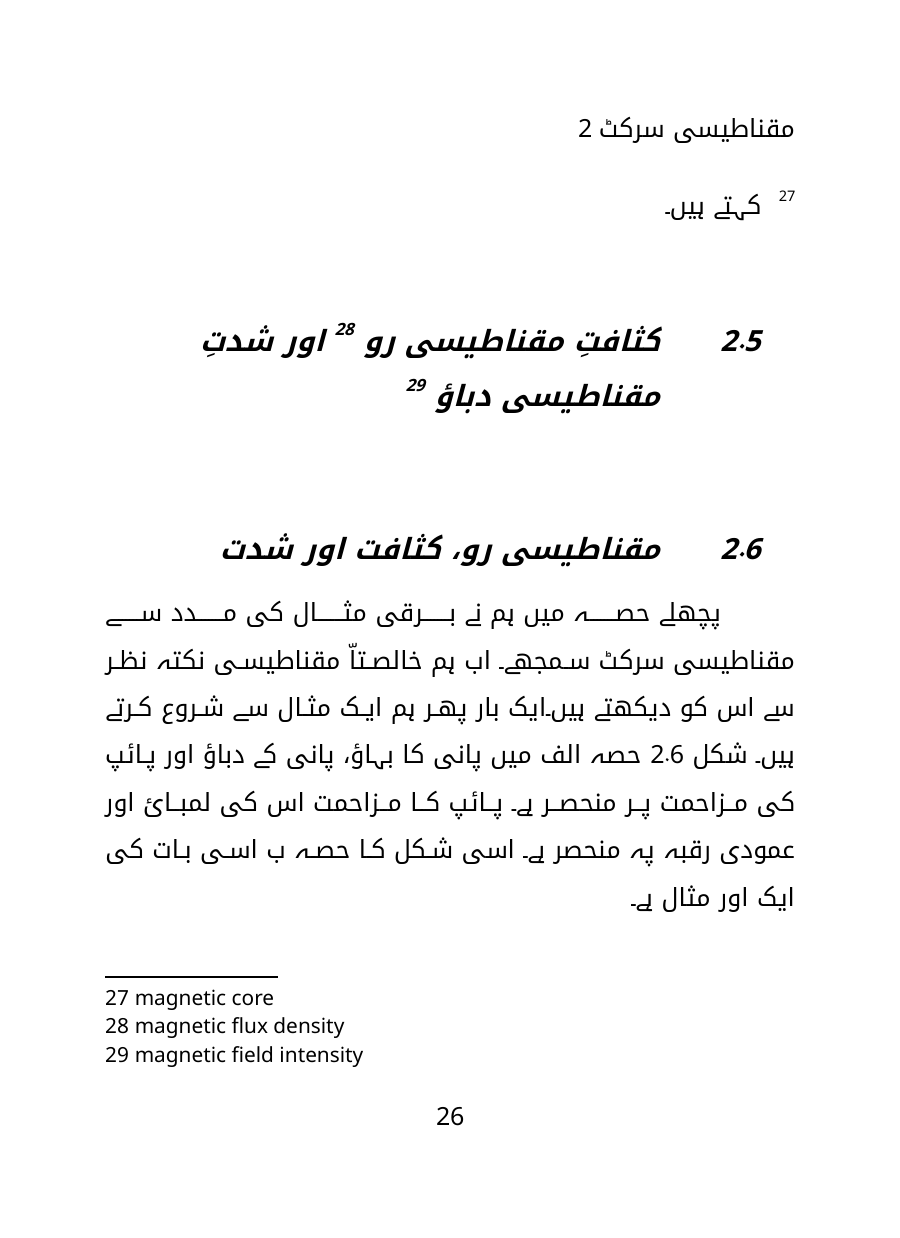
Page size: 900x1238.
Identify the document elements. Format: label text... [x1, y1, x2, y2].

list magnetic field intensity [105, 1040, 795, 1068]
subtitle مقناطیسی رو، کثافت اور شدت [105, 522, 720, 577]
list magnetic flux density [105, 1012, 795, 1040]
text بالکل برقی مثال کی طرح، مقناطیسی دباؤ کو کم مقناطیسی مزاحمت والے راستے اس جگہ پہنچایا جاتا ہے جہاں اس کی ضرورت ہو۔ مساوات 2.3 سے ہم دیکھتے ہیں کہ مقناطیسی مزاحمت، مقناطیسی پرمیبیلیٹیسے منسلک ہے ۔ کو عمومالکھا جاتا ہے جہاں کے برابر ہے۔ لوہا، کچھ دھاتیں اور چند جدید مصنوعی اشیاء ایسی ہیں جن کاہے۔ لہٰذا انہیں کو مقناطیسی دباؤ ایک جگہ سے دوسری جگہ پہنچانے کے لئے استعمال کیا جاتا ہے۔ البتہ کی مقدار اتنی نہیں ہے کہ اس سے بنی سلاخ کی مقناطیسی مزاحمت ہر جگہ نظرانداز کی جا سکے۔ مساوات 2.3 سے ہم دیکھتے ہیں کہ مقناطیسی مزاحمت کم سے کم کرنے کی خاطر عمودی رقبہ زیادہ سے زیادہ رکھنا پڑتا ہے۔ لہٰذا عموما مقناطیسی دباؤ منتقل کرنے کے لئے ایک تار نہیں بلکہ خاصی زیادہ عمودی سطح رکھنے والا راستا درکار ہوتا ہے اور اس راستے کو مقناطیسی کور کہتے ہیں۔ [105, 182, 795, 230]
text magnetic core [105, 983, 795, 1012]
subtitle کثافتِ مقناطیسی رو اور شدتِ مقناطیسی دباؤ [105, 314, 720, 424]
text پچھلے حصہ میں ہم نے برقی مثال کی مدد سے مقناطیسی سرکٹ سمجھے۔ اب ہم خالصتاّ مقناطیسی نکتہ نظر سے اس کو دیکھتے ہیں۔ایک بار پھر ہم ایک مثال سے شروع کرتے ہیں۔ شکل 2.6 حصہ الف میں پانی کا بہاؤ، پانی کے دباؤ اور پائپ کی مزاحمت پر منحصر ہے۔ پائپ کا مزاحمت اس کی لمبائ اور عمودی رقبہ پہ منحصر ہے۔ اسی شکل کا حصہ ب اسی بات کی ایک اور مثال ہے۔ [105, 590, 795, 921]
